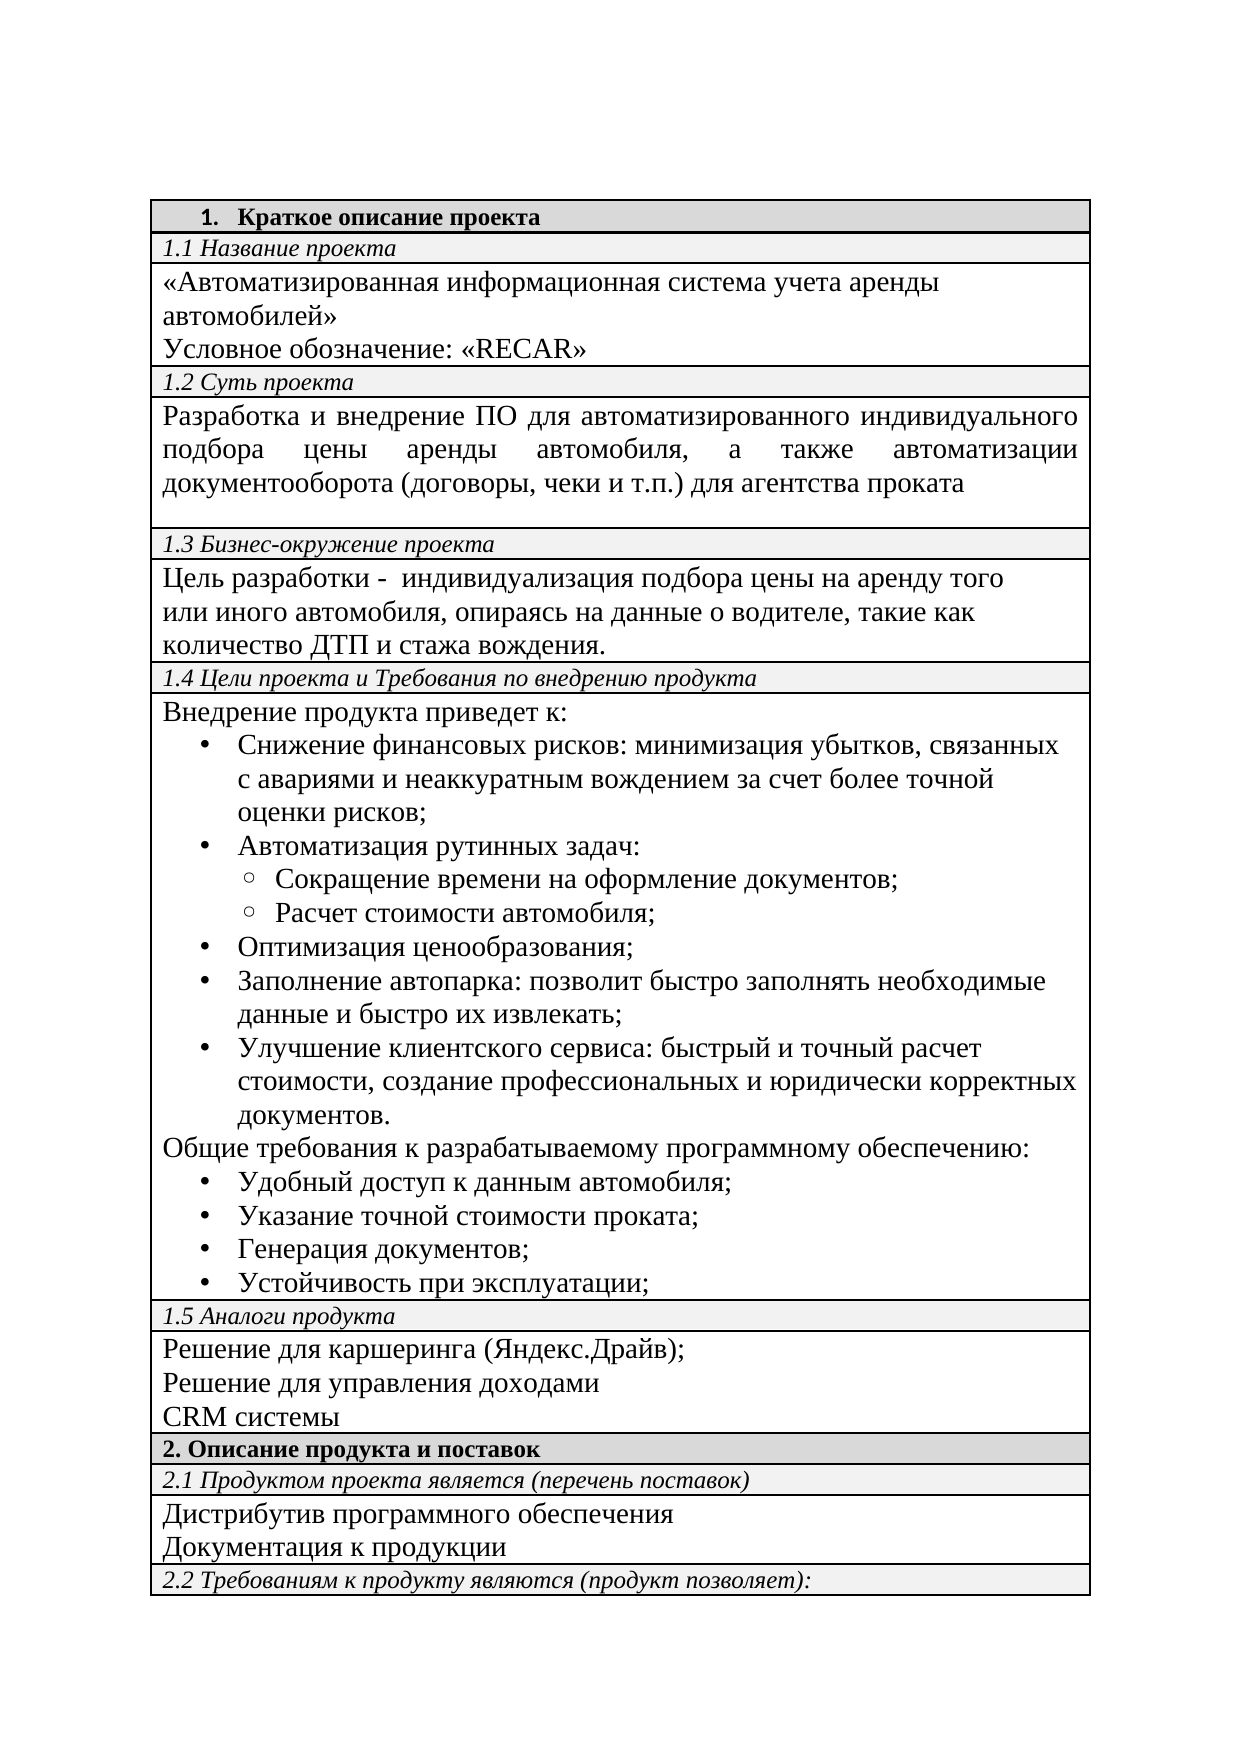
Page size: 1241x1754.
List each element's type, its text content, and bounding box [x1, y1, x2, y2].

table_cell 1.1 Название проекта [152, 234, 1089, 262]
table_cell 1.5 Аналоги продукта [152, 1301, 1089, 1329]
table_cell Внедрение продукта приведет к: Снижение финансовых рисков: минимизация убытков, связанных с авариями и неаккуратным вождением за счет более точной оценки рисков; Автоматизация рутинных задач: Сокращение времени на оформление документов; Расчет стоимости автомобиля; Оптимизация ценообразования; Заполнение автопарка: позволит быстро заполнять необходимые данные и быстро их извлекать; Улучшение клиентского сервиса: быстрый и точный расчет стоимости, создание профессиональных и юридически корректных документов. Общие требования к разрабатываемому программному обеспечению: Удобный доступ к данным автомобиля; Указание точной стоимости проката; Генерация документов; Устойчивость при эксплуатации; [152, 694, 1089, 1299]
table_cell 1.2 Суть проекта [152, 367, 1089, 396]
table_cell 1.3 Бизнес-окружение проекта [152, 529, 1089, 558]
table_cell 2.1 Продуктом проекта является (перечень поставок) [152, 1465, 1089, 1494]
table_cell Цель разработки - индивидуализация подбора цены на аренду того или иного автомобиля, опираясь на данные о водителе, такие как количество ДТП и стажа вождения. [152, 560, 1089, 661]
table_cell 2. Описание продукта и поставок [152, 1434, 1089, 1463]
table_cell 1.4 Цели проекта и Требования по внедрению продукта [152, 663, 1089, 692]
table_cell Разработка и внедрение ПО для автоматизированного индивидуального подбора цены аренды автомобиля, а также автоматизации документооборота (договоры, чеки и т.п.) для агентства проката [152, 398, 1089, 527]
table_cell 2.2 Требованиям к продукту являются (продукт позволяет): [152, 1565, 1089, 1594]
table_cell Решение для каршеринга (Яндекс.Драйв); Решение для управления доходами CRM системы [152, 1332, 1089, 1432]
table_cell Дистрибутив программного обеспечения Документация к продукции [152, 1496, 1089, 1563]
table_cell «Автоматизированная информационная система учета аренды автомобилей» Условное обозначение: «RECAR» [152, 264, 1089, 365]
table_header Краткое описание проекта [152, 201, 1089, 231]
